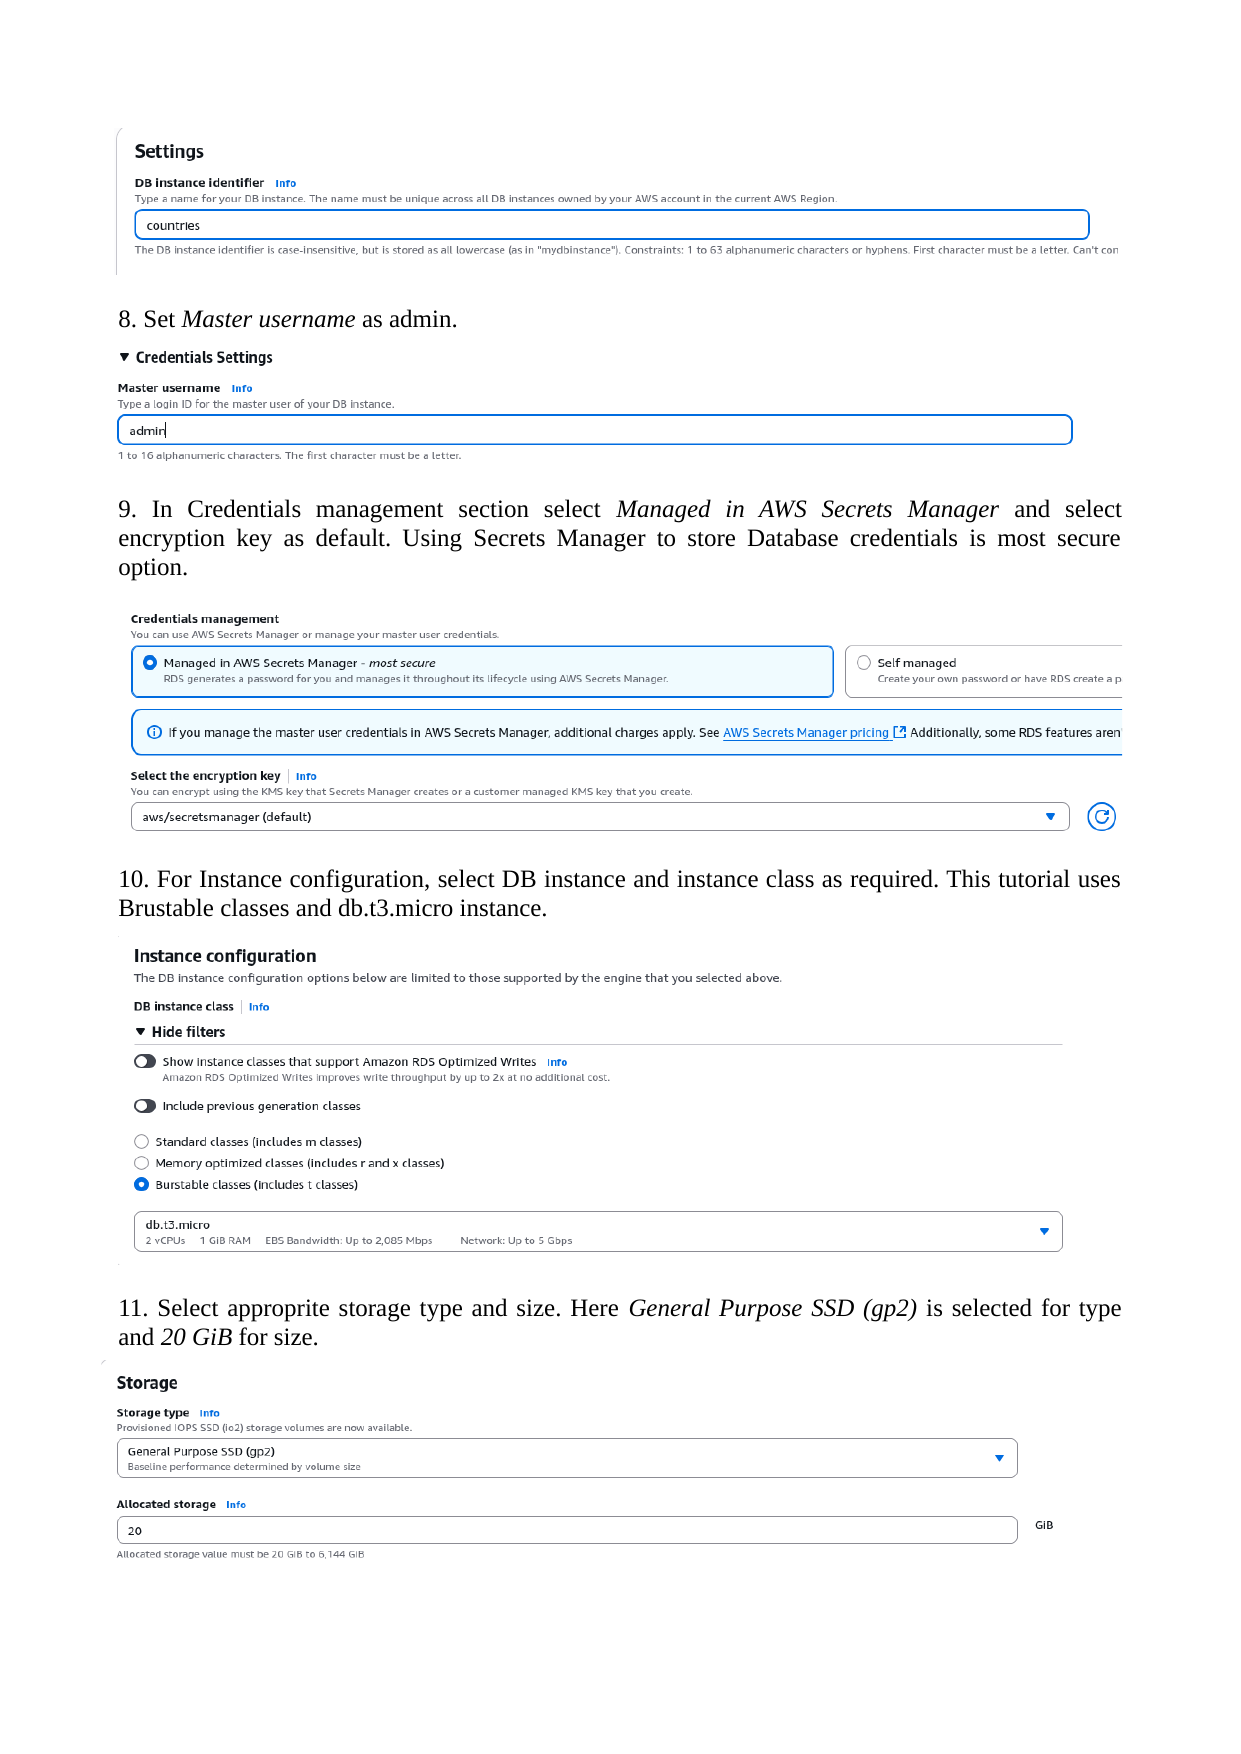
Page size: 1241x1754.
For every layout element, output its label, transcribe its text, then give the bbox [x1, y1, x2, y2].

picture [102, 343, 1107, 466]
text 10. For Instance configuration, select DB instance and instance class as required. This tutorial uses Brustable classes and db.t3.micro instance. [118, 864, 1122, 922]
text 8. Set Master username as admin. [118, 304, 1122, 332]
text 11. Select approprite storage type and size. Here General Purpose SSD (gp2) is selected for type and 20 GiB for size. [118, 1293, 1122, 1351]
picture [118, 936, 1123, 1265]
picture [101, 1360, 1105, 1577]
picture [114, 128, 1118, 275]
picture [118, 599, 1123, 836]
text 9. In Credentials management section select Managed in AWS Secrets Manager and select encryption key as default. Using Secrets Manager to store Database credentials is most secure option. [118, 494, 1122, 581]
